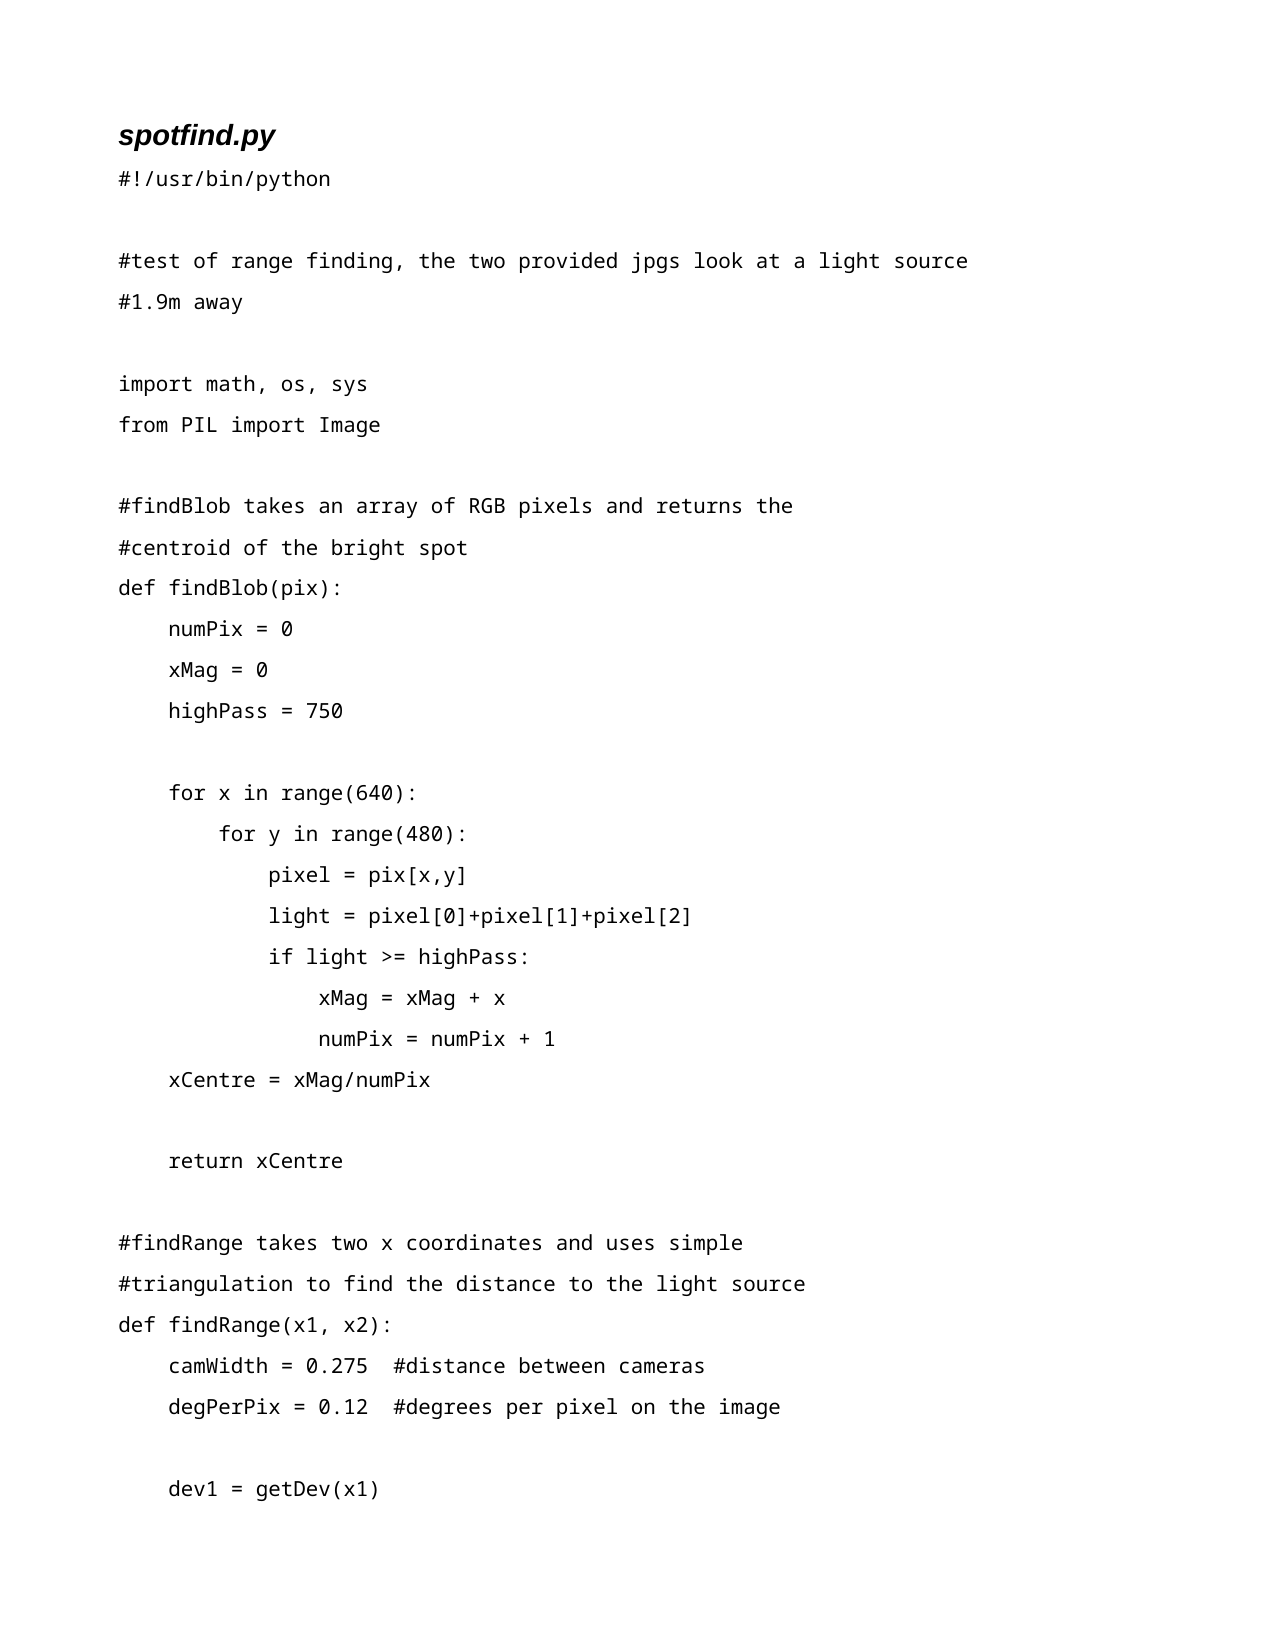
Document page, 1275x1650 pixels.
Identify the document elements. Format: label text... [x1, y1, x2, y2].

text #findRange takes two x coordinates and uses simple [118, 1228, 1157, 1257]
text numPix = numPix + 1 [118, 1024, 1157, 1052]
text xMag = xMag + x [118, 983, 1157, 1011]
text return xCentre [118, 1147, 1157, 1175]
text #!/usr/bin/python [118, 164, 1157, 193]
text #test of range finding, the two provided jpgs look at a light source [118, 246, 1157, 274]
text xCentre = xMag/numPix [118, 1065, 1157, 1093]
text #triangulation to find the distance to the light source [118, 1269, 1157, 1298]
text xMag = 0 [118, 655, 1157, 684]
subtitle spotfind.py [118, 118, 1157, 152]
text #centroid of the bright spot [118, 533, 1157, 561]
text numPix = 0 [118, 614, 1157, 643]
text def findRange(x1, x2): [118, 1310, 1157, 1339]
text highPass = 750 [118, 696, 1157, 725]
text from PIL import Image [118, 410, 1157, 438]
text #1.9m away [118, 287, 1157, 315]
text for x in range(640): [118, 778, 1157, 807]
text if light >= highPass: [118, 942, 1157, 970]
text for y in range(480): [118, 819, 1157, 848]
text dev1 = getDev(x1) [118, 1474, 1157, 1503]
text camWidth = 0.275 #distance between cameras [118, 1351, 1157, 1380]
text #findBlob takes an array of RGB pixels and returns the [118, 492, 1157, 520]
text pixel = pix[x,y] [118, 860, 1157, 888]
text light = pixel[0]+pixel[1]+pixel[2] [118, 901, 1157, 929]
text degPerPix = 0.12 #degrees per pixel on the image [118, 1392, 1157, 1421]
text def findBlob(pix): [118, 573, 1157, 602]
text import math, os, sys [118, 369, 1157, 397]
